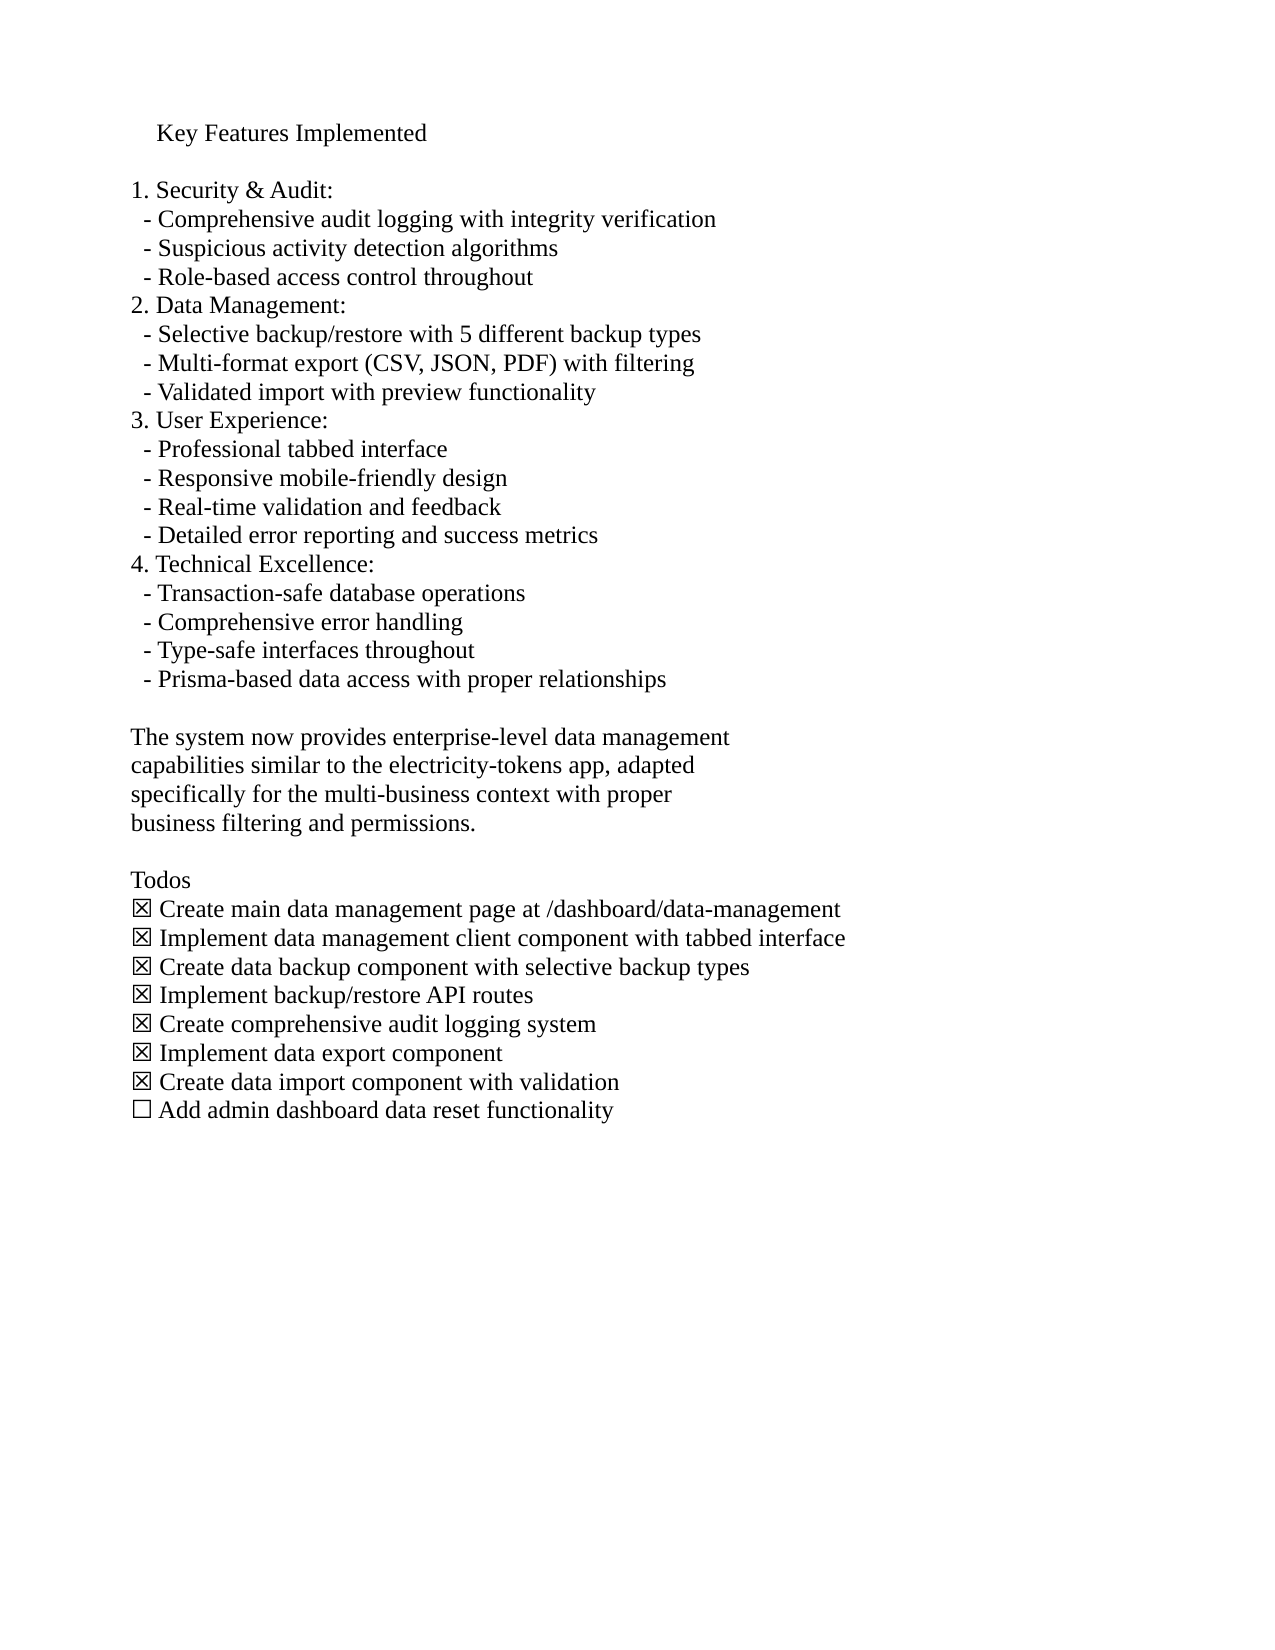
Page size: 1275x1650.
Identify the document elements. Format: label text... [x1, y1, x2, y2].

text Todos [118, 866, 1157, 894]
text The system now provides enterprise-level data management [118, 722, 1157, 751]
text ☒ Implement data management client component with tabbed interface [118, 923, 1157, 952]
text - Selective backup/restore with 5 different backup types [118, 319, 1157, 348]
text - Professional tabbed interface [118, 434, 1157, 463]
text - Responsive mobile-friendly design [118, 463, 1157, 492]
text 2. Data Management: [118, 291, 1157, 319]
text - Comprehensive audit logging with integrity verification [118, 204, 1157, 233]
text 1. Security & Audit: [118, 176, 1157, 204]
text - Suspicious activity detection algorithms [118, 233, 1157, 262]
text ☒ Create comprehensive audit logging system [118, 1009, 1157, 1038]
text 🚀 Key Features Implemented [118, 118, 1157, 147]
text ☒ Implement backup/restore API routes [118, 981, 1157, 1009]
text ☒ Implement data export component [118, 1038, 1157, 1067]
text specifically for the multi-business context with proper [118, 779, 1157, 808]
text 3. User Experience: [118, 406, 1157, 434]
text - Prisma-based data access with proper relationships [118, 664, 1157, 693]
text - Comprehensive error handling [118, 607, 1157, 636]
text ☐ Add admin dashboard data reset functionality [118, 1096, 1157, 1124]
text - Role-based access control throughout [118, 262, 1157, 291]
text ☒ Create main data management page at /dashboard/data-management [118, 894, 1157, 923]
text - Validated import with preview functionality [118, 377, 1157, 406]
text capabilities similar to the electricity-tokens app, adapted [118, 751, 1157, 779]
text ☒ Create data backup component with selective backup types [118, 952, 1157, 981]
text - Real-time validation and feedback [118, 492, 1157, 521]
text - Type-safe interfaces throughout [118, 636, 1157, 664]
text 4. Technical Excellence: [118, 549, 1157, 578]
text - Transaction-safe database operations [118, 578, 1157, 607]
text business filtering and permissions. [118, 808, 1157, 837]
text - Multi-format export (CSV, JSON, PDF) with filtering [118, 348, 1157, 377]
text - Detailed error reporting and success metrics [118, 521, 1157, 549]
text ☒ Create data import component with validation [118, 1067, 1157, 1096]
